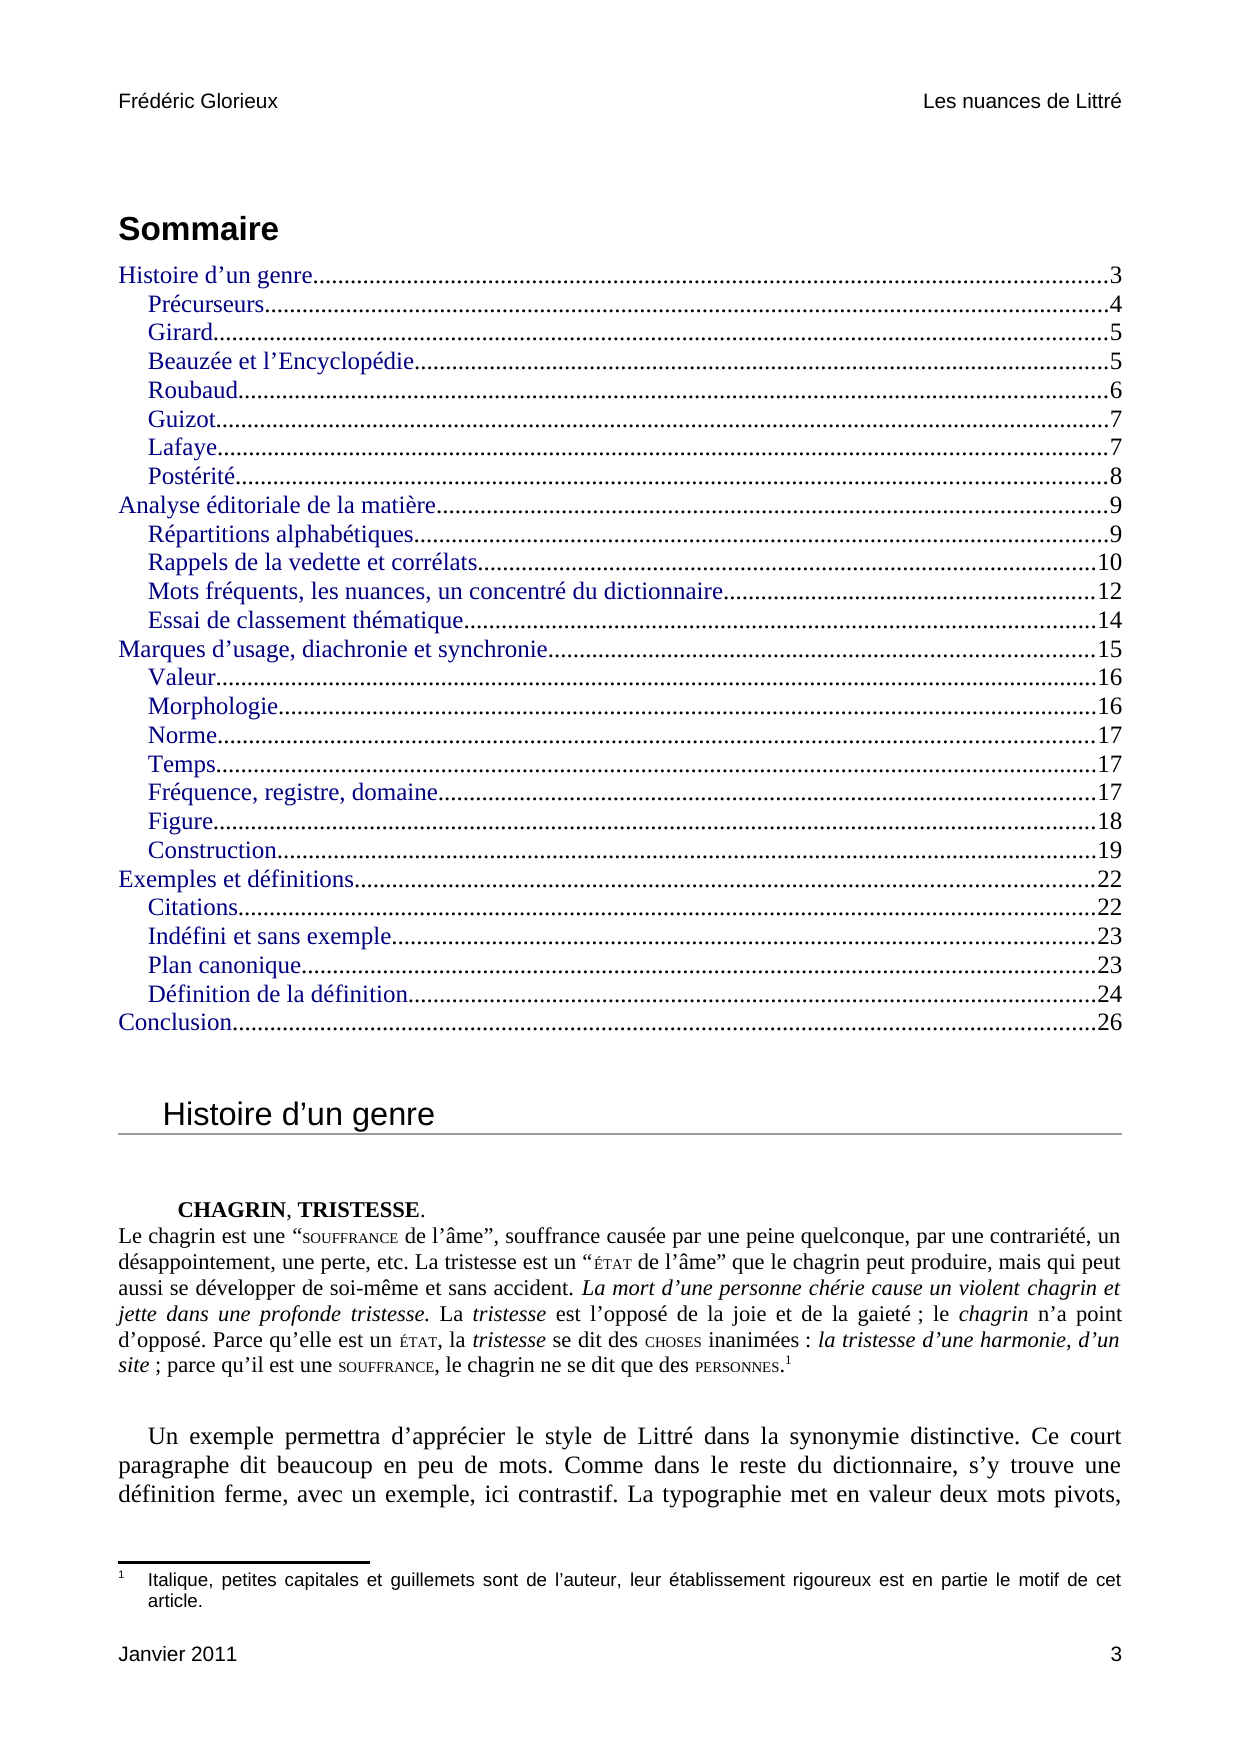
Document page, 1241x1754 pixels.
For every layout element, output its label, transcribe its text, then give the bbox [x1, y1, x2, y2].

text Lafaye 7 [148, 432, 1122, 461]
text Italique, petites capitales et guillemets sont de l’auteur, leur établissement rigoureux est en partie le motif de cet article. [118, 1568, 1122, 1612]
text Histoire d’un genre 3 [118, 260, 1122, 289]
text Roubaud 6 [148, 375, 1122, 404]
text Rappels de la vedette et corrélats 10 [148, 547, 1122, 576]
text Guizot 7 [148, 404, 1122, 432]
text Citations 22 [148, 892, 1122, 921]
text Postérité 8 [148, 461, 1122, 490]
text Figure 18 [148, 806, 1122, 835]
text Fréquence, registre, domaine 17 [148, 777, 1122, 806]
text Norme 17 [148, 720, 1122, 749]
subtitle Sommaire [118, 209, 1122, 247]
text Mots fréquents, les nuances, un concentré du dictionnaire 12 [148, 576, 1122, 605]
text Analyse éditoriale de la matière 9 [118, 490, 1122, 519]
text CHAGRIN, TRISTESSE. Le chagrin est une “souffrance de l’âme”, souffrance causée par une peine quelconque, par une contrariété, un désappointement, une perte, etc. La tristesse est un “état de l’âme” que le chagrin peut produire, mais qui peut aussi se développer de soi-même et sans accident. La mort d’une personne chérie cause un violent chagrin et jette dans une profonde tristesse. La tristesse est l’opposé de la joie et de la gaieté ; le chagrin n’a point d’opposé. Parce qu’elle est un état, la tristesse se dit des choses inanimées : la tristesse d’une harmonie, d’un site ; parce qu’il est une souffrance, le chagrin ne se dit que des personnes. [118, 1197, 1122, 1378]
text Temps 17 [148, 749, 1122, 777]
text Valeur 16 [148, 662, 1122, 691]
text Répartitions alphabétiques 9 [148, 519, 1122, 547]
text Marques d’usage, diachronie et synchronie 15 [118, 634, 1122, 662]
text Morphologie 16 [148, 691, 1122, 720]
text Un exemple permettra d’apprécier le style de Littré dans la synonymie distinctive. Ce court paragraphe dit beaucoup en peu de mots. Comme dans le reste du dictionnaire, s’y trouve une définition ferme, avec un exemple, ici contrastif. La typographie met en valeur deux mots pivots, [118, 1421, 1122, 1507]
text Girard 5 [148, 317, 1122, 346]
text Indéfini et sans exemple 23 [148, 921, 1122, 950]
text Précurseurs 4 [148, 289, 1122, 317]
text Construction 19 [148, 835, 1122, 864]
subtitle Histoire d’un genre [118, 1095, 1122, 1133]
text Conclusion 26 [118, 1007, 1122, 1036]
text Définition de la définition 24 [148, 979, 1122, 1007]
text Beauzée et l’Encyclopédie 5 [148, 346, 1122, 375]
text Exemples et définitions 22 [118, 864, 1122, 892]
text Essai de classement thématique 14 [148, 605, 1122, 634]
text Plan canonique 23 [148, 950, 1122, 979]
